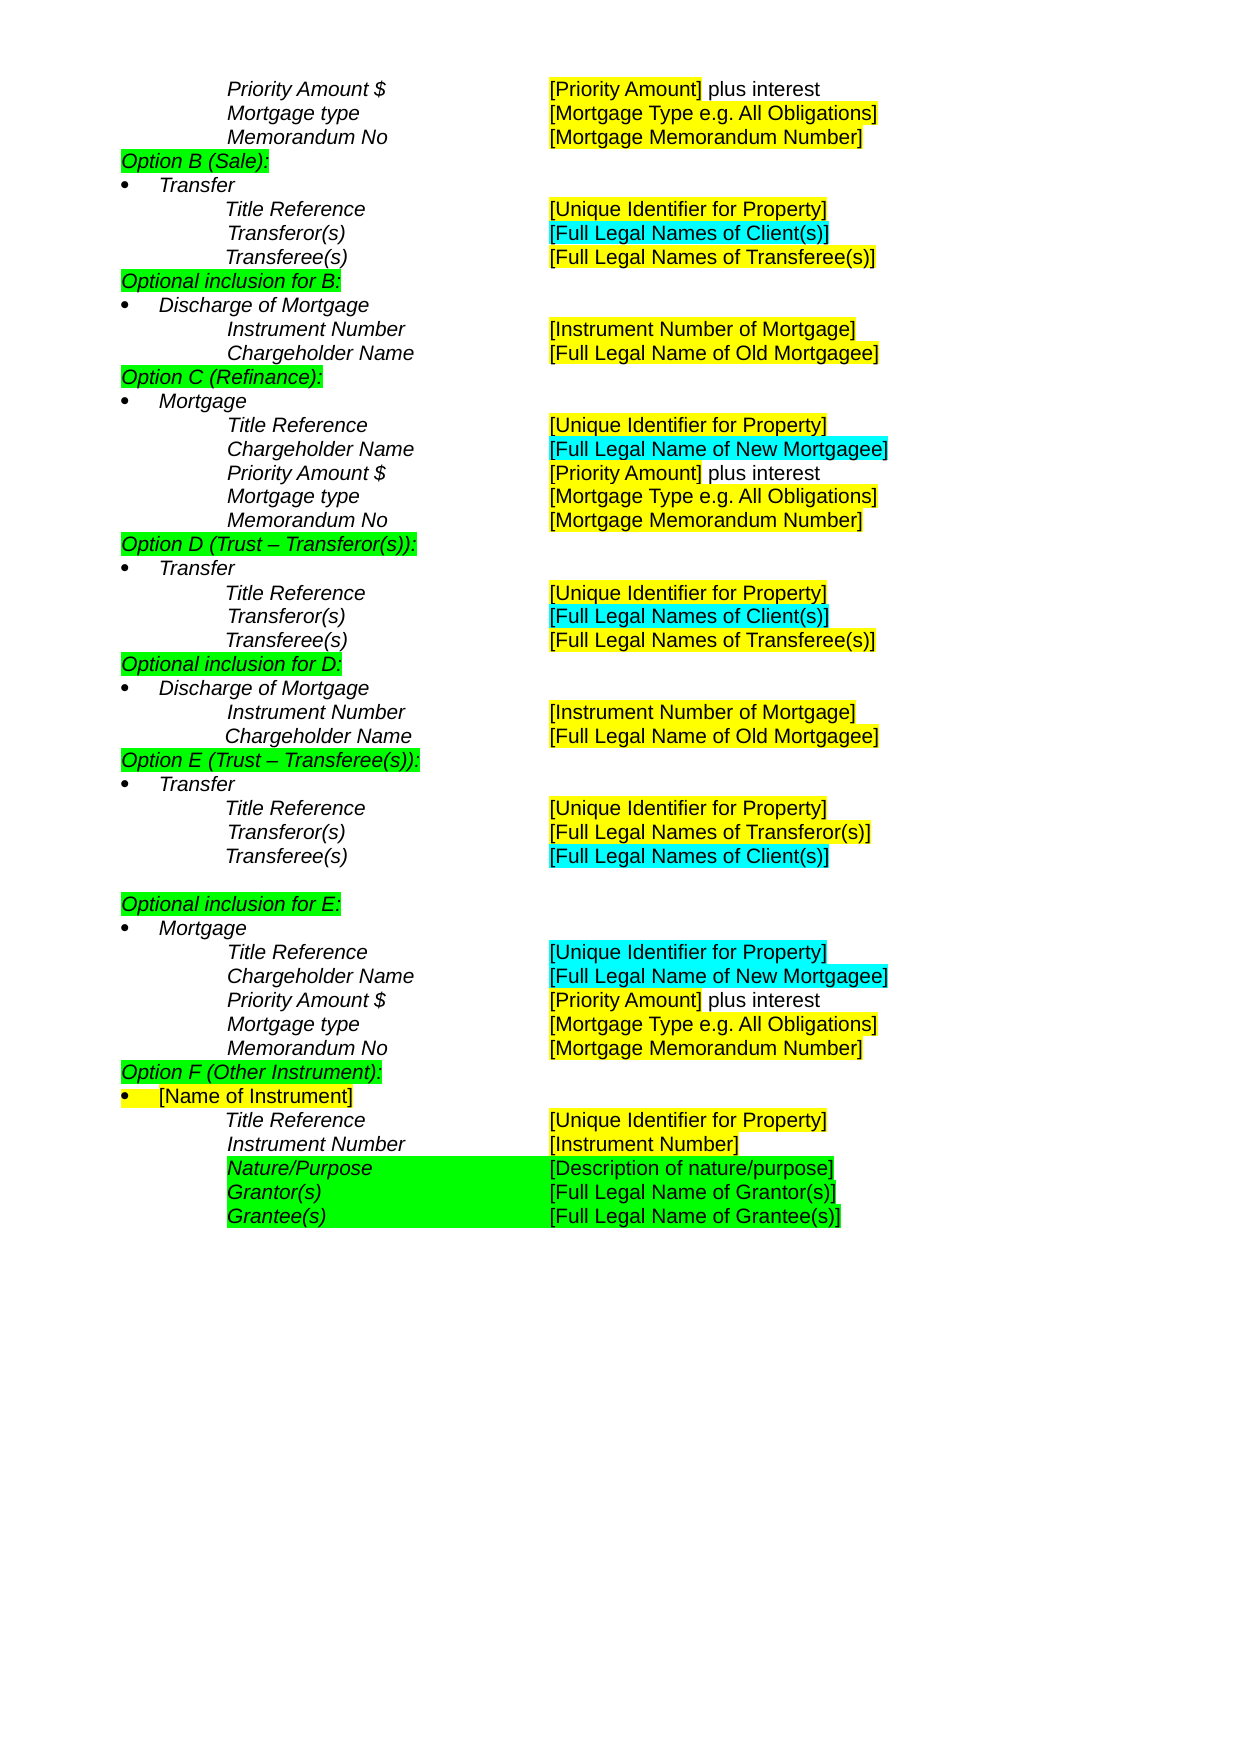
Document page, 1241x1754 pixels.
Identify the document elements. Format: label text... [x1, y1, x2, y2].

text Transferee(s) [Full Legal Names of Client(s)] [224, 844, 1155, 868]
text Title Reference [Unique Identifier for Property] [227, 940, 1155, 964]
text Title Reference [Unique Identifier for Property] [114, 796, 1155, 820]
text Transferee(s) [Full Legal Names of Transferee(s)] [224, 628, 1155, 652]
text Optional inclusion for E: [77, 892, 1155, 916]
text Instrument Number [Instrument Number] [227, 1132, 1155, 1156]
text Title Reference [Unique Identifier for Property] [114, 1108, 1155, 1132]
text Mortgage type [Mortgage Type e.g. All Obligations] [227, 101, 1155, 125]
text Priority Amount $ [Priority Amount] plus interest [227, 460, 1155, 484]
text Memorandum No [Mortgage Memorandum Number] [227, 1036, 1155, 1060]
text Memorandum No [Mortgage Memorandum Number] [227, 125, 1155, 149]
list Transfer [121, 556, 1155, 580]
list Mortgage [121, 388, 1155, 412]
text Title Reference [Unique Identifier for Property] [114, 197, 1155, 221]
list Discharge of Mortgage [121, 292, 1155, 317]
text Option D (Trust – Transferor(s)): [77, 532, 1155, 556]
text Mortgage type [Mortgage Type e.g. All Obligations] [227, 1012, 1155, 1036]
text Priority Amount $ [Priority Amount] plus interest [227, 988, 1155, 1012]
text Priority Amount $ [Priority Amount] plus interest [227, 77, 1155, 101]
text Chargeholder Name [Full Legal Name of Old Mortgagee] [227, 341, 1155, 364]
text Transferee(s) [Full Legal Names of Transferee(s)] [224, 244, 1155, 268]
text Instrument Number [Instrument Number of Mortgage] [227, 317, 1155, 341]
list [Name of Instrument] [121, 1084, 1155, 1108]
text Chargeholder Name [Full Legal Name of Old Mortgagee] [159, 724, 1155, 748]
text Title Reference [Unique Identifier for Property] [227, 412, 1155, 436]
text Chargeholder Name [Full Legal Name of New Mortgagee] [227, 964, 1155, 988]
text Option F (Other Instrument): [77, 1060, 1155, 1084]
text Transferor(s) [Full Legal Names of Transferor(s)] [227, 820, 1155, 844]
list Transfer [121, 173, 1155, 197]
text Grantor(s) [Full Legal Name of Grantor(s)] [227, 1180, 1155, 1204]
text Option C (Refinance): [77, 364, 1155, 388]
text Option E (Trust – Transferee(s)): [77, 748, 1155, 772]
text Memorandum No [Mortgage Memorandum Number] [227, 508, 1155, 532]
text Optional inclusion for D: [77, 652, 1155, 676]
text Chargeholder Name [Full Legal Name of New Mortgagee] [227, 436, 1155, 460]
text Mortgage type [Mortgage Type e.g. All Obligations] [227, 484, 1155, 508]
text Nature/Purpose [Description of nature/purpose] [227, 1156, 1155, 1180]
list Discharge of Mortgage [121, 676, 1155, 700]
text Title Reference [Unique Identifier for Property] [114, 580, 1155, 604]
text Transferor(s) [Full Legal Names of Client(s)] [227, 604, 1155, 628]
text Transferor(s) [Full Legal Names of Client(s)] [227, 221, 1155, 244]
text Instrument Number [Instrument Number of Mortgage] [227, 700, 1155, 724]
list Transfer [121, 772, 1155, 796]
text Optional inclusion for B: [77, 268, 1155, 292]
text Grantee(s) [Full Legal Name of Grantee(s)] [227, 1204, 1155, 1228]
list Mortgage [121, 916, 1155, 940]
text Option B (Sale): [77, 149, 1155, 173]
